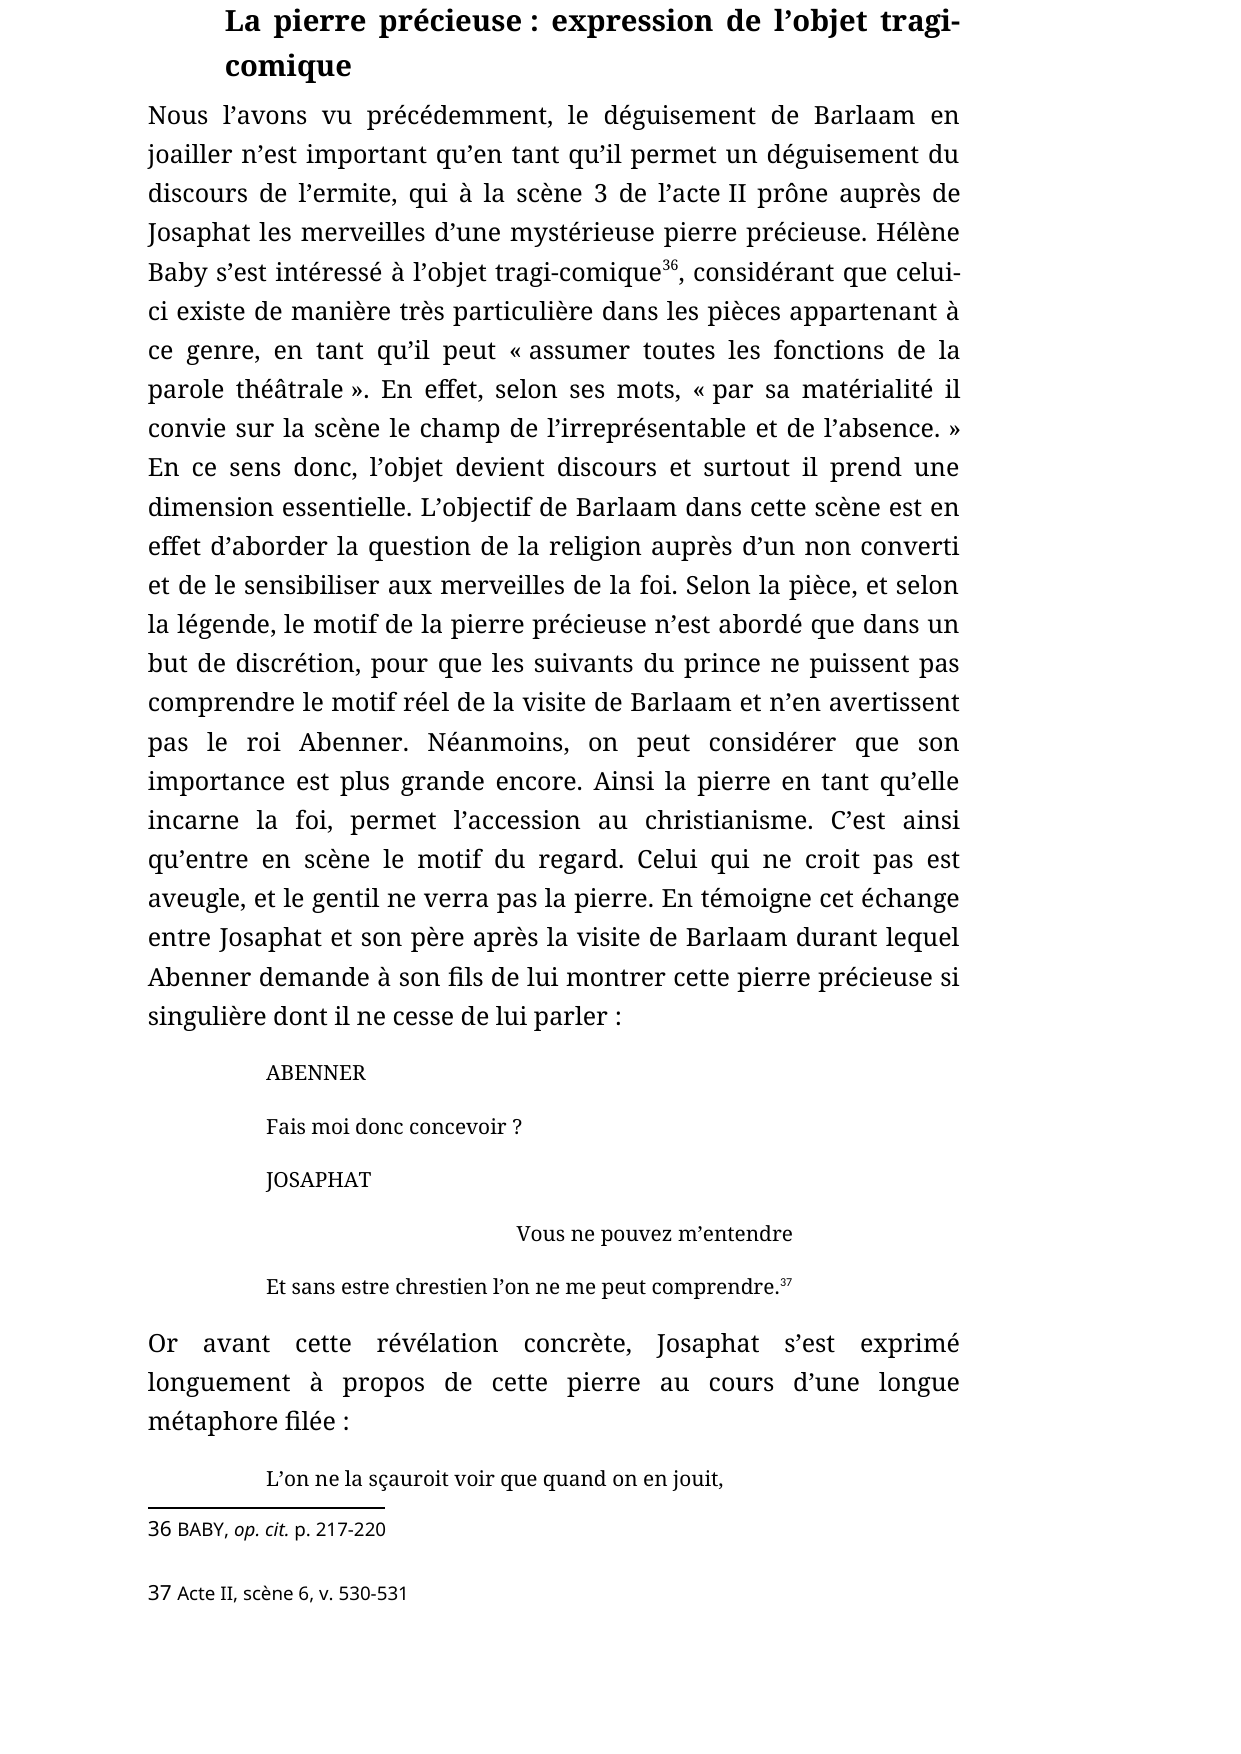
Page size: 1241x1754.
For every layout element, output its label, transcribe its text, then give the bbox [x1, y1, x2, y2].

text BABY, op. cit. p. 217-220 [148, 1514, 961, 1543]
text Vous ne pouvez m’entendre [266, 1219, 961, 1247]
text L’on ne la sçauroit voir que quand on en jouit, [266, 1464, 961, 1492]
text Nous l’avons vu précédemment, le déguisement de Barlaam en joailler n’est important qu’en tant qu’il permet un déguisement du discours de l’ermite, qui à la scène 3 de l’acte II prône auprès de Josaphat les merveilles d’une mystérieuse pierre précieuse. Hélène Baby s’est intéressé à l’objet tragi-comique, considérant que celui-ci existe de manière très particulière dans les pièces appartenant à ce genre, en tant qu’il peut « assumer toutes les fonctions de la parole théâtrale ». En effet, selon ses mots, « par sa matérialité il convie sur la scène le champ de l’irreprésentable et de l’absence. » En ce sens donc, l’objet devient discours et surtout il prend une dimension essentielle. L’objectif de Barlaam dans cette scène est en effet d’aborder la question de la religion auprès d’un non converti et de le sensibiliser aux merveilles de la foi. Selon la pièce, et selon la légende, le motif de la pierre précieuse n’est abordé que dans un but de discrétion, pour que les suivants du prince ne puissent pas comprendre le motif réel de la visite de Barlaam et n’en avertissent pas le roi Abenner. Néanmoins, on peut considérer que son importance est plus grande encore. Ainsi la pierre en tant qu’elle incarne la foi, permet l’accession au christianisme. C’est ainsi qu’entre en scène le motif du regard. Celui qui ne croit pas est aveugle, et le gentil ne verra pas la pierre. En témoigne cet échange entre Josaphat et son père après la visite de Barlaam durant lequel Abenner demande à son fils de lui montrer cette pierre précieuse si singulière dont il ne cesse de lui parler : [148, 97, 961, 1032]
text Or avant cette révélation concrète, Josaphat s’est exprimé longuement à propos de cette pierre au cours d’une longue métaphore filée : [148, 1326, 961, 1438]
text Et sans estre chrestien l’on ne me peut comprendre. [266, 1272, 961, 1301]
text JOSAPHAT [266, 1165, 961, 1194]
text ABENNER [266, 1058, 961, 1087]
subtitle La pierre précieuse : expression de l’objet tragi-comique [224, 0, 961, 85]
text Acte II, scène 6, v. 530-531 [148, 1578, 961, 1606]
text Fais moi donc concevoir ? [266, 1112, 961, 1140]
